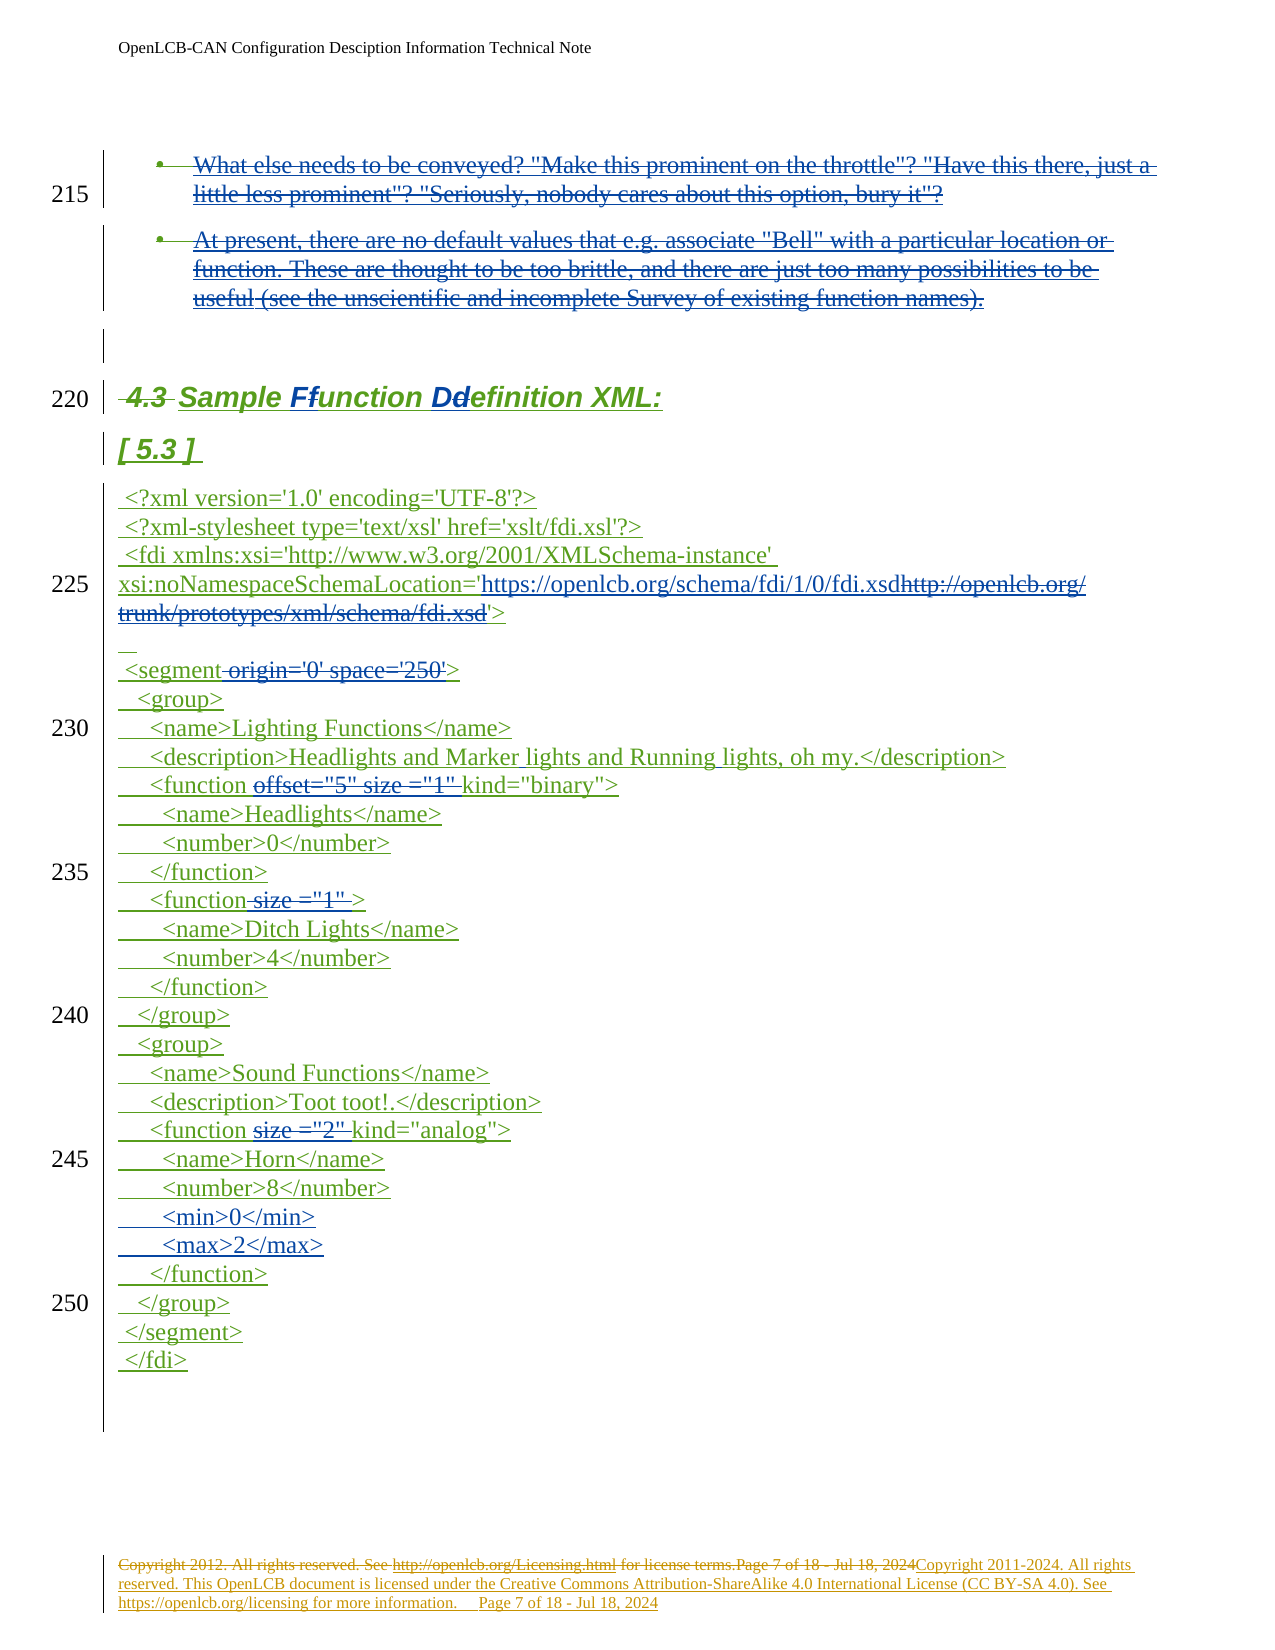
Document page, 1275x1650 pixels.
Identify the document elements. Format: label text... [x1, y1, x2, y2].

text <min>0</min> [118, 1202, 1157, 1230]
subtitle Sample Function Definition XML: [118, 380, 1157, 414]
text <number>0</number> [118, 828, 1157, 857]
text <description>Headlights and Marker lights and Running lights, oh my.</description> [118, 742, 1157, 770]
text <max>2</max> [118, 1230, 1157, 1259]
text <fdi xmlns:xsi='http://www.w3.org/2001/XMLSchema-instance' xsi:noNamespaceSchemaLocation='https://openlcb.org/schema/fdi/1/0/fdi.xsd'> [118, 540, 1157, 627]
text <name>Headlights</name> [118, 799, 1157, 828]
text <segment> [118, 655, 1157, 684]
text <name>Sound Functions</name> [118, 1058, 1157, 1087]
text </function> [118, 857, 1157, 885]
text <function> [118, 885, 1157, 914]
text <group> [118, 684, 1157, 713]
text </group> [118, 1000, 1157, 1029]
text <?xml version='1.0' encoding='UTF-8'?> [118, 483, 1157, 512]
text <function kind="analog"> [118, 1115, 1157, 1144]
text <group> [118, 1029, 1157, 1058]
text <description>Toot toot!.</description> [118, 1087, 1157, 1115]
text <?xml-stylesheet type='text/xsl' href='xslt/fdi.xsl'?> [118, 512, 1157, 540]
text </function> [118, 972, 1157, 1000]
text </group> [118, 1288, 1157, 1317]
text <name>Ditch Lights</name> [118, 914, 1157, 943]
text <number>8</number> [118, 1173, 1157, 1202]
text </function> [118, 1259, 1157, 1288]
text </segment> [118, 1317, 1157, 1345]
text <number>4</number> [118, 943, 1157, 972]
text <function kind="binary"> [118, 770, 1157, 799]
text <name>Horn</name> [118, 1144, 1157, 1173]
text </fdi> [118, 1345, 1157, 1374]
text <name>Lighting Functions</name> [118, 713, 1157, 742]
